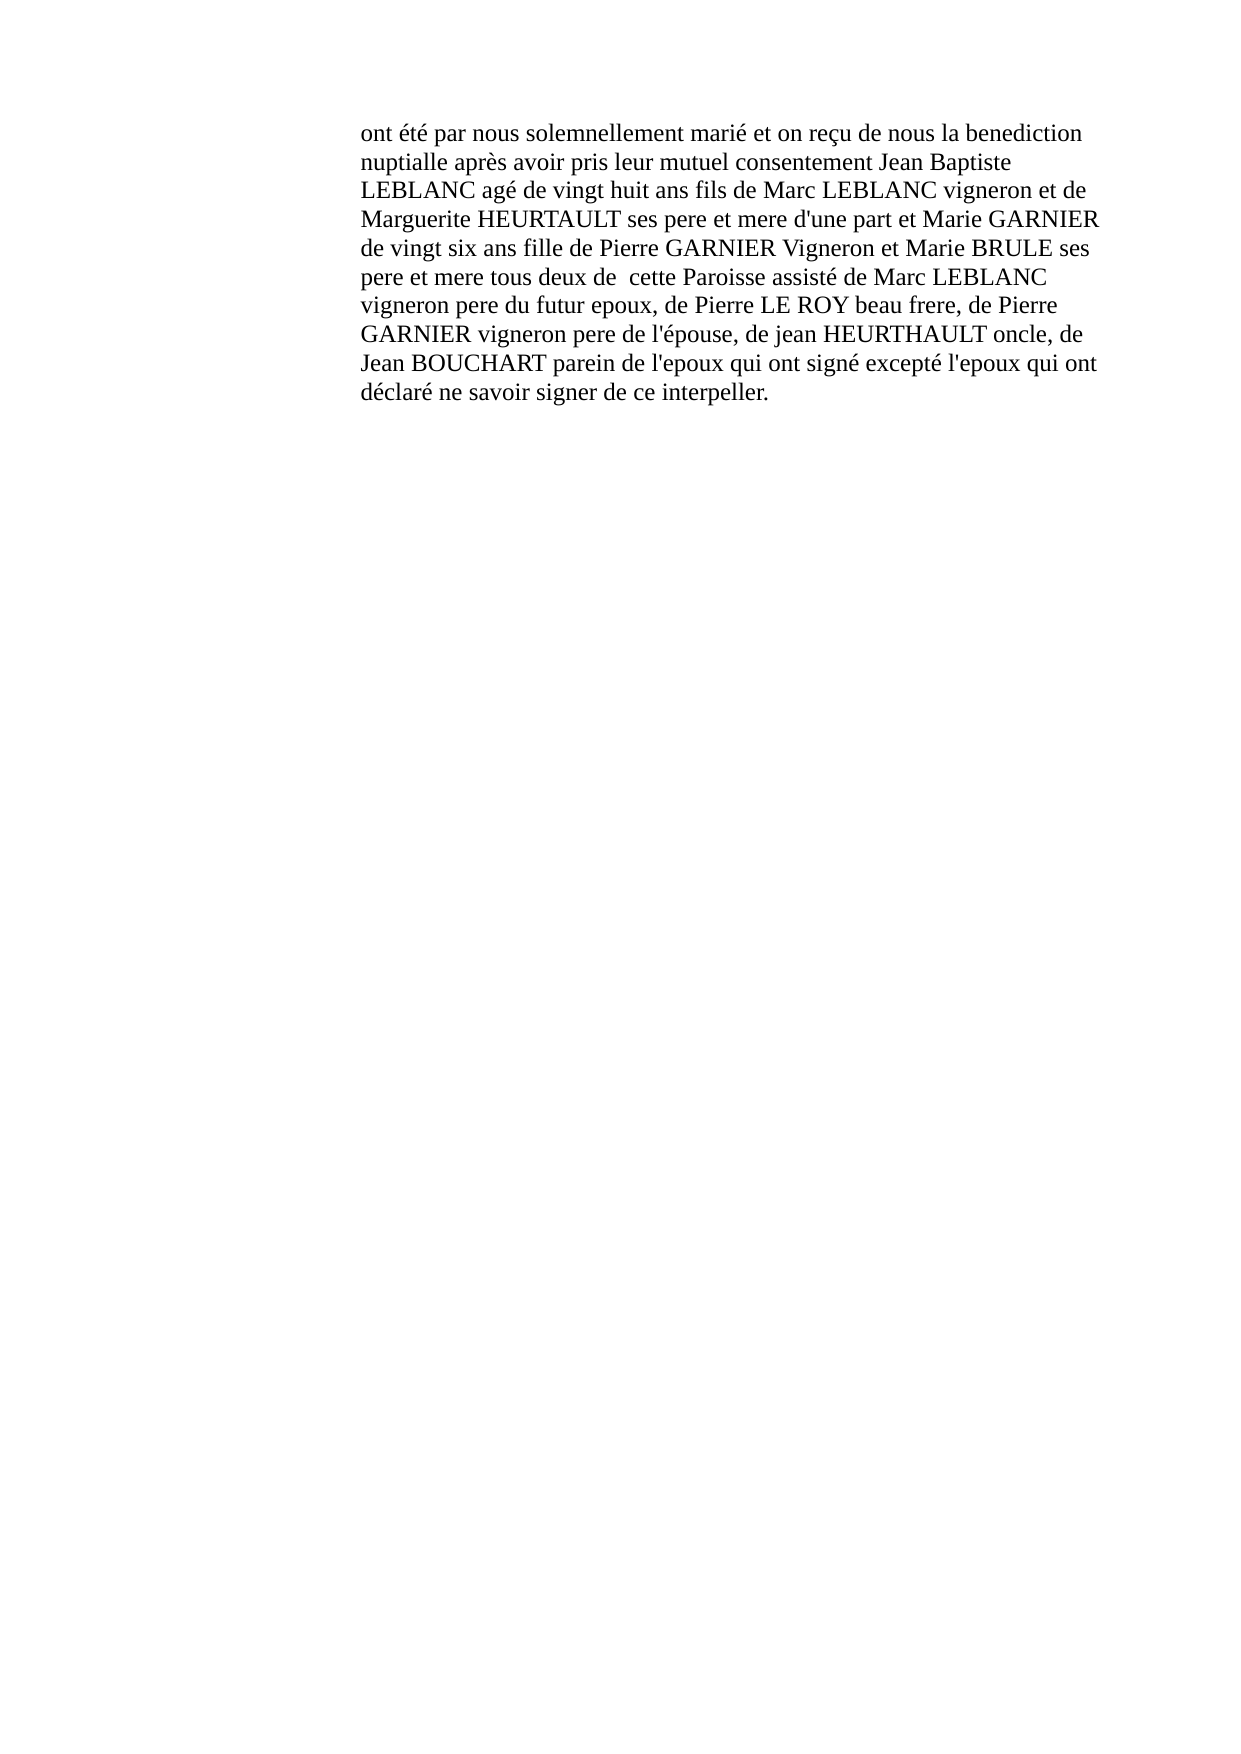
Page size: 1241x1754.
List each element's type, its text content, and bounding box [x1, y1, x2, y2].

text ont été par nous solemnellement marié et on reçu de nous la benediction nuptialle après avoir pris leur mutuel consentement Jean Baptiste LEBLANC agé de vingt huit ans fils de Marc LEBLANC vigneron et de Marguerite HEURTAULT ses pere et mere d'une part et Marie GARNIER de vingt six ans fille de Pierre GARNIER Vigneron et Marie BRULE ses pere et mere tous deux de cette Paroisse assisté de Marc LEBLANC vigneron pere du futur epoux, de Pierre LE ROY beau frere, de Pierre GARNIER vigneron pere de l'épouse, de jean HEURTHAULT oncle, de Jean BOUCHART parein de l'epoux qui ont signé excepté l'epoux qui ont déclaré ne savoir signer de ce interpeller. [360, 118, 1122, 406]
